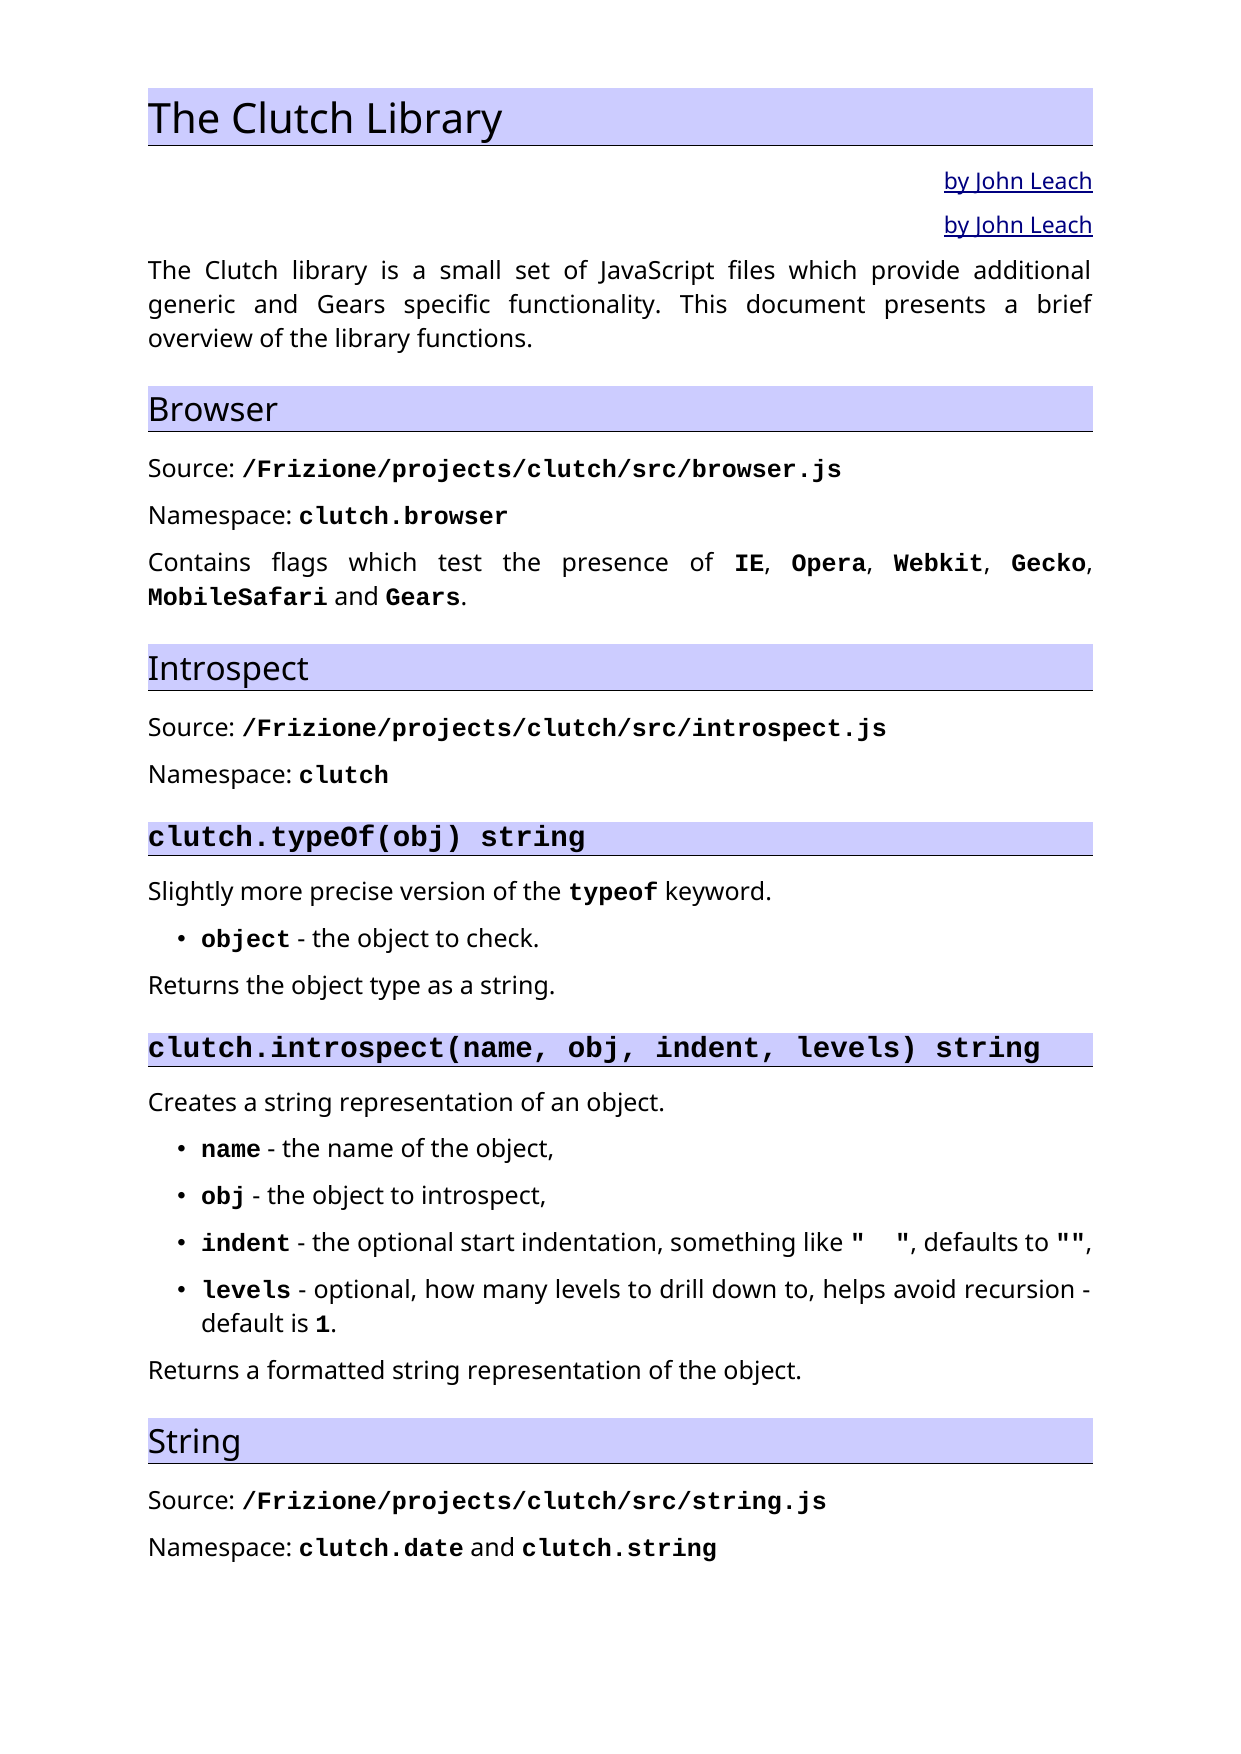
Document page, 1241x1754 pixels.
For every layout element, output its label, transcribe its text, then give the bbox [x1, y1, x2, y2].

text The Clutch library is a small set of JavaScript files which provide additional generic and Gears specific functionality. This document presents a brief overview of the library functions. [148, 252, 1093, 355]
list obj - the object to introspect, [177, 1178, 1093, 1212]
text Namespace: clutch.browser [148, 498, 1093, 532]
subtitle The Clutch Library [148, 88, 1093, 145]
subtitle clutch.introspect(name, obj, indent, levels) string [148, 1033, 1093, 1066]
text Contains flags which test the presence of IE, Opera, Webkit, Gecko, MobileSafari and Gears. [148, 545, 1093, 613]
text Slightly more precise version of the typeof keyword. [148, 874, 1093, 908]
subtitle Browser [148, 386, 1093, 431]
list name - the name of the object, [177, 1131, 1093, 1165]
text Namespace: clutch [148, 756, 1093, 791]
text Creates a string representation of an object. [148, 1084, 1093, 1119]
text Namespace: clutch.date and clutch.string [148, 1530, 1093, 1564]
subtitle Introspect [148, 644, 1093, 690]
subtitle String [148, 1418, 1093, 1463]
list indent - the optional start indentation, something like " ", defaults to "", [177, 1225, 1093, 1259]
subtitle clutch.typeOf(obj) string [148, 822, 1093, 855]
text by John Leach [148, 165, 1093, 196]
list levels - optional, how many levels to drill down to, helps avoid recursion - default is 1. [177, 1271, 1093, 1340]
text Source: /Frizione/projects/clutch/src/browser.js [148, 451, 1093, 485]
text Source: /Frizione/projects/clutch/src/string.js [148, 1483, 1093, 1517]
list object - the object to check. [177, 921, 1093, 955]
text Returns a formatted string representation of the object. [148, 1352, 1093, 1387]
text Source: /Frizione/projects/clutch/src/introspect.js [148, 710, 1093, 744]
text by John Leach [148, 209, 1093, 240]
text Returns the object type as a string. [148, 967, 1093, 1001]
